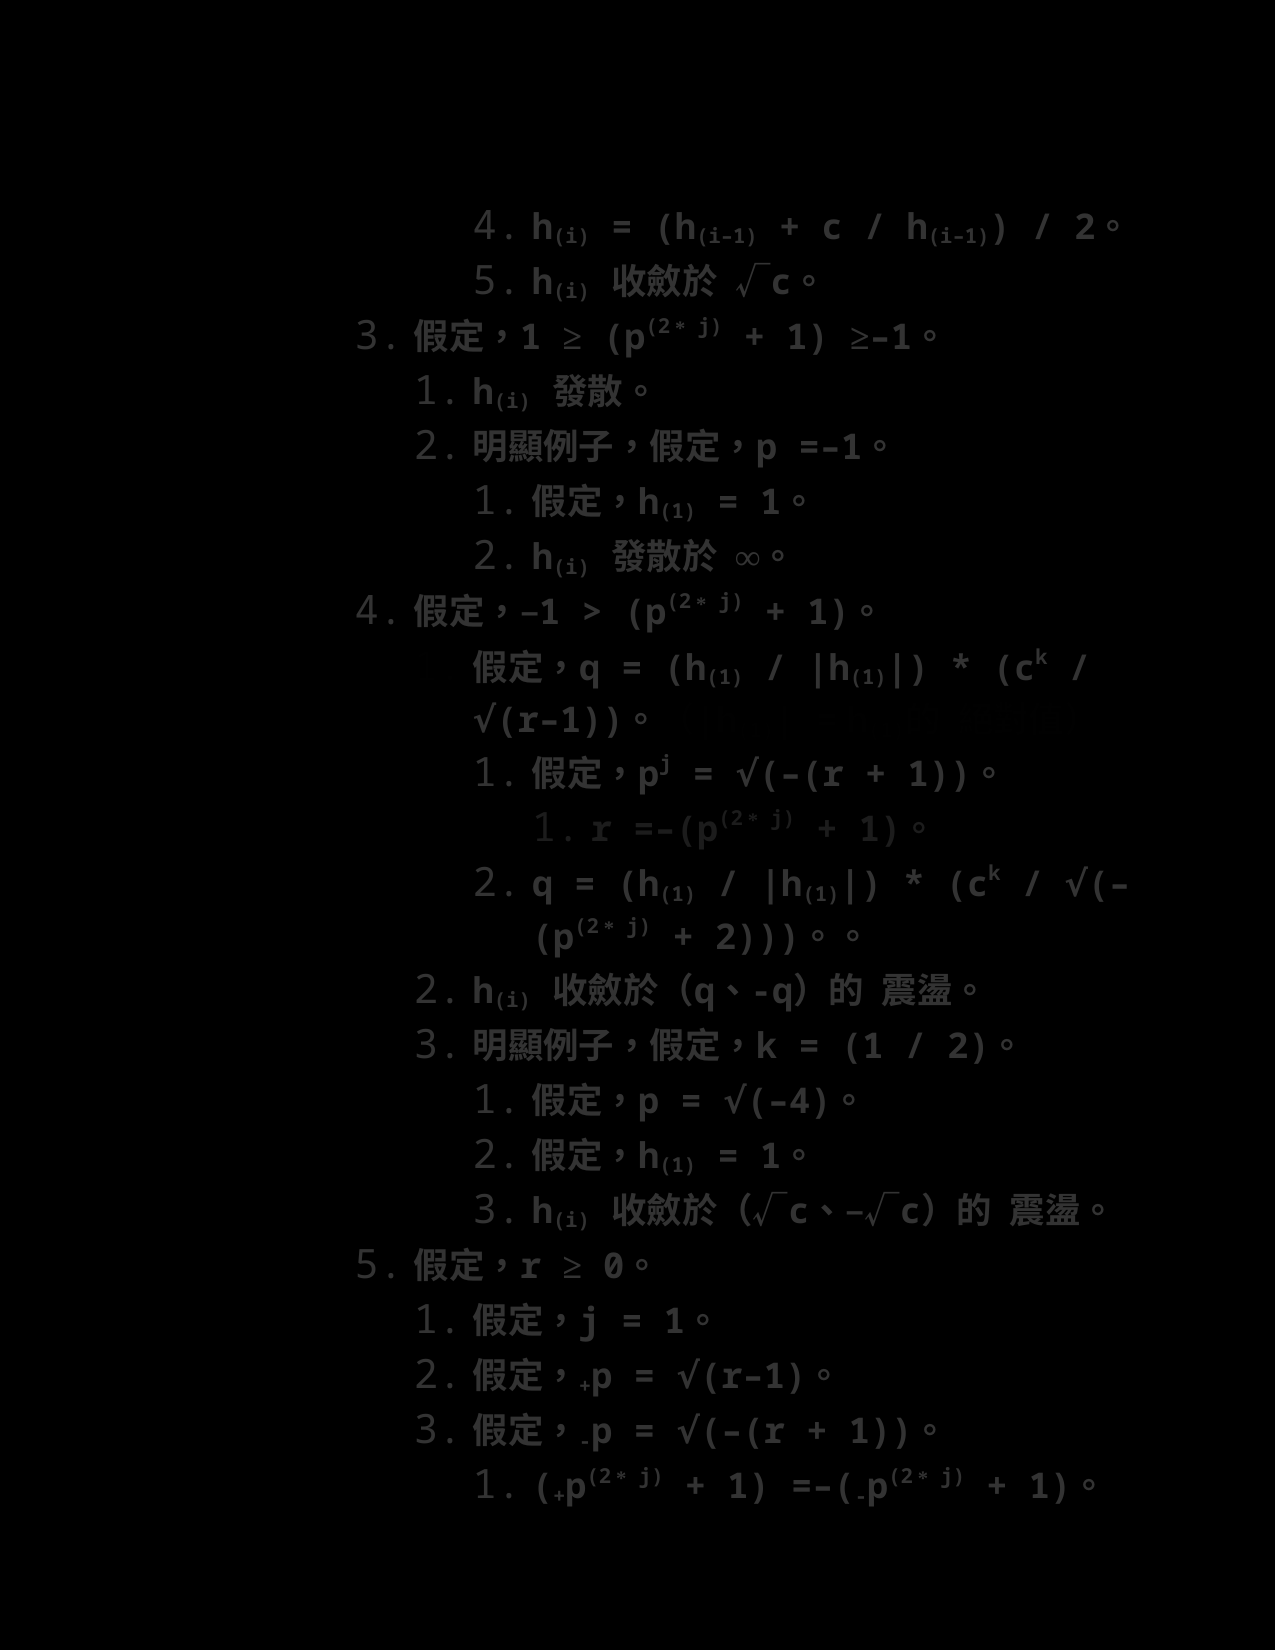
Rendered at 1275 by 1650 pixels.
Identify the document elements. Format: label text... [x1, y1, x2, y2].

list 假定，pj = √(–(r + 1))。 [472, 743, 1157, 798]
list 假定，–1 > (p(2 * j) + 1)。 [354, 582, 1157, 637]
list 明顯例子，假定，k = (1 / 2)。 [413, 1015, 1157, 1070]
list 假定，p = √(–4)。 [472, 1070, 1157, 1125]
list 假定，+p = √(r–1)。 [413, 1346, 1157, 1401]
list h(i) 收斂於（√c、–√c）的 震盪。 [472, 1180, 1157, 1235]
list h(i) 發散。 [413, 361, 1157, 416]
list 假定，q = (h(1) / |h(1)|) * (ck / √(r–1))。（|h(1)| = h(1)的 絕對值） [413, 637, 1157, 743]
list h(i) 收斂於 √c。 [472, 251, 1157, 306]
list 假定，1 ≥ (p(2 * j) + 1) ≥–1。 [354, 306, 1157, 361]
list r =–(p(2 * j) + 1)。 [532, 798, 1157, 853]
list 假定，h(1) = 1。 [472, 1125, 1157, 1180]
list 假定，r ≥ 0。 [354, 1235, 1157, 1290]
list h(i) 收斂於（q、-q）的 震盪。 [413, 960, 1157, 1015]
list h(i) 發散於 ∞。 [472, 526, 1157, 582]
list 假定，j = 1。 [413, 1290, 1157, 1346]
list 假定，h(1) = 1。 [472, 471, 1157, 526]
list q = (h(1) / |h(1)|) * (ck / √(–(p(2 * j) + 2)))。。 [472, 853, 1157, 960]
list 明顯例子，假定，p =–1。 [413, 416, 1157, 471]
list h(i) = (h(i–1) + c / h(i–1)) / 2。 [472, 196, 1157, 251]
list (+p(2 * j) + 1) =–(-p(2 * j) + 1)。 [472, 1456, 1157, 1511]
list 假定，-p = √(–(r + 1))。 [413, 1401, 1157, 1456]
